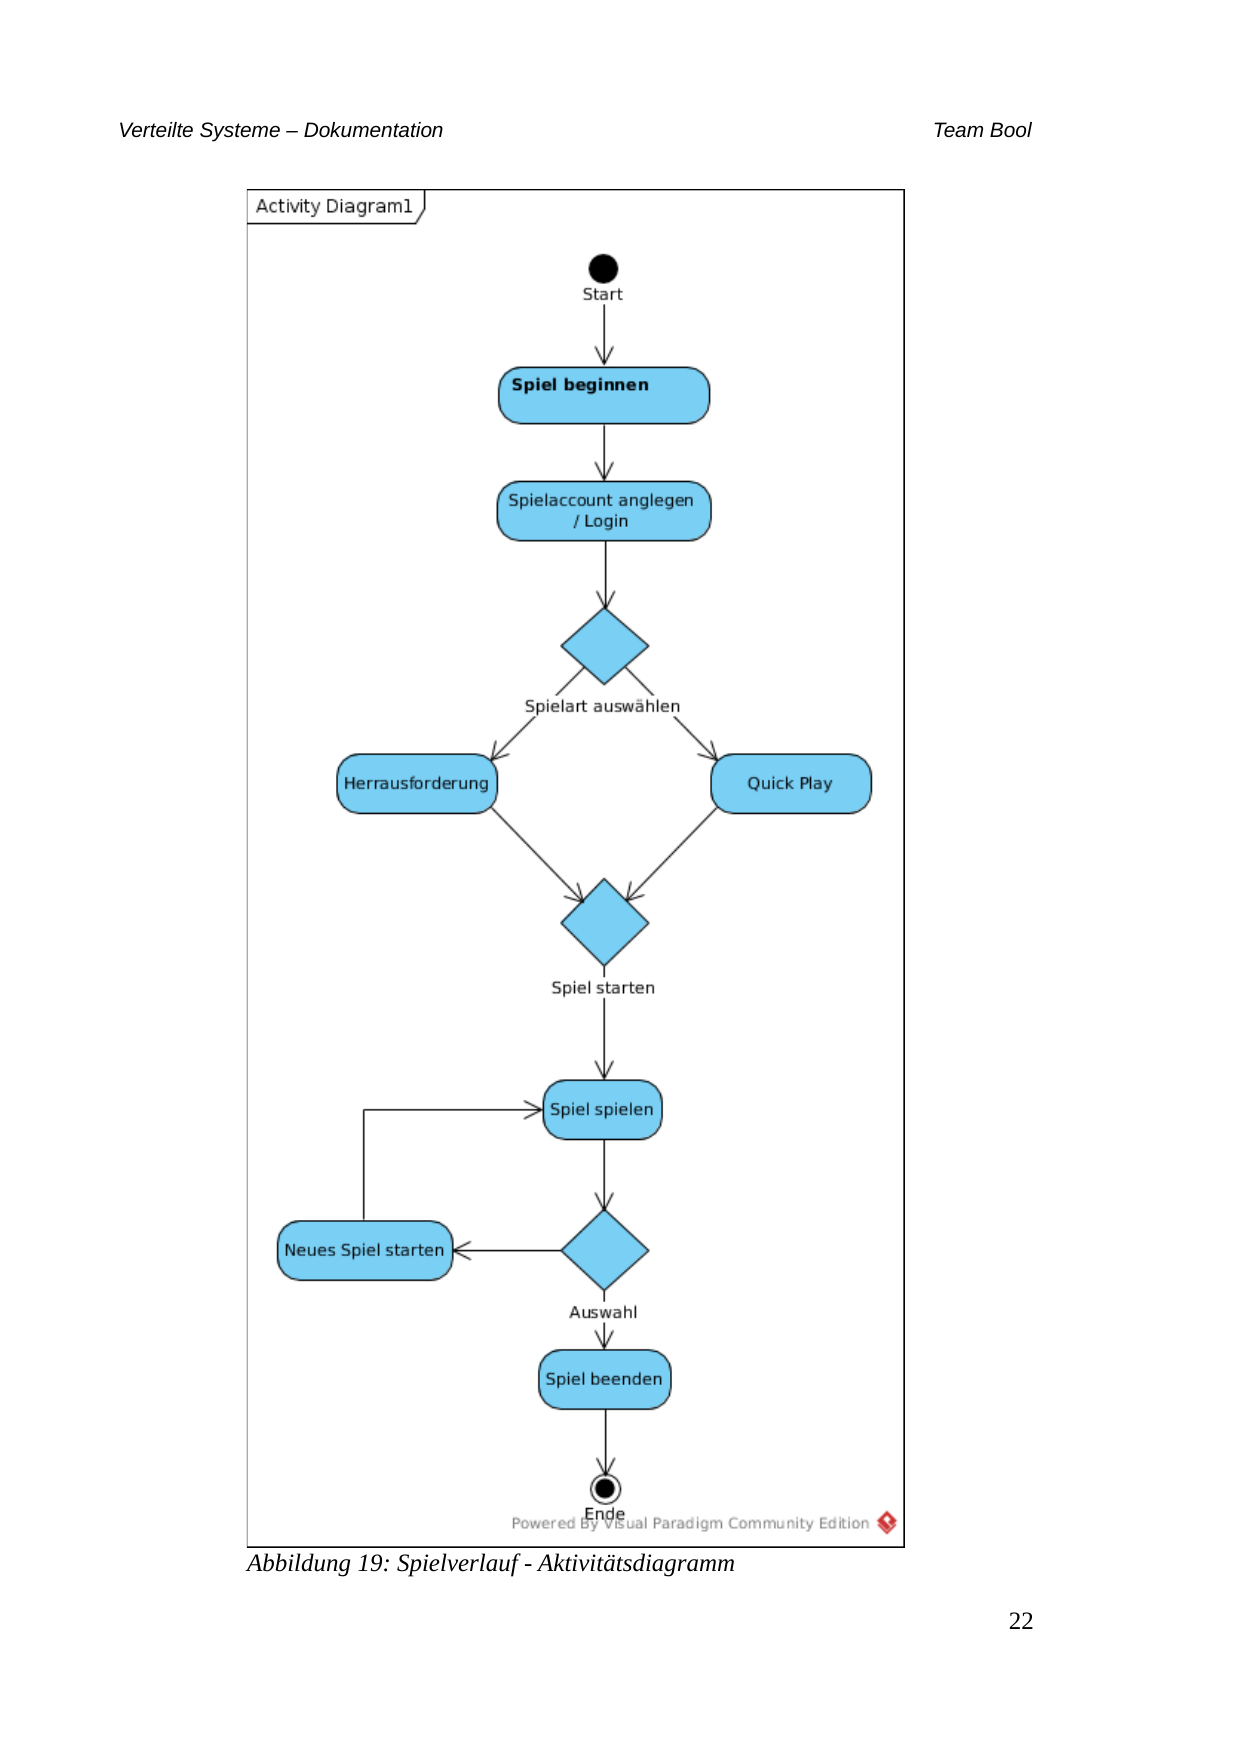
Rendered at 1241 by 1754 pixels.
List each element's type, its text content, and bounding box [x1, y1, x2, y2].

picture [246, 189, 905, 1548]
text Abbildung 19: Spielverlauf - Aktivitätsdiagramm [247, 1548, 905, 1577]
